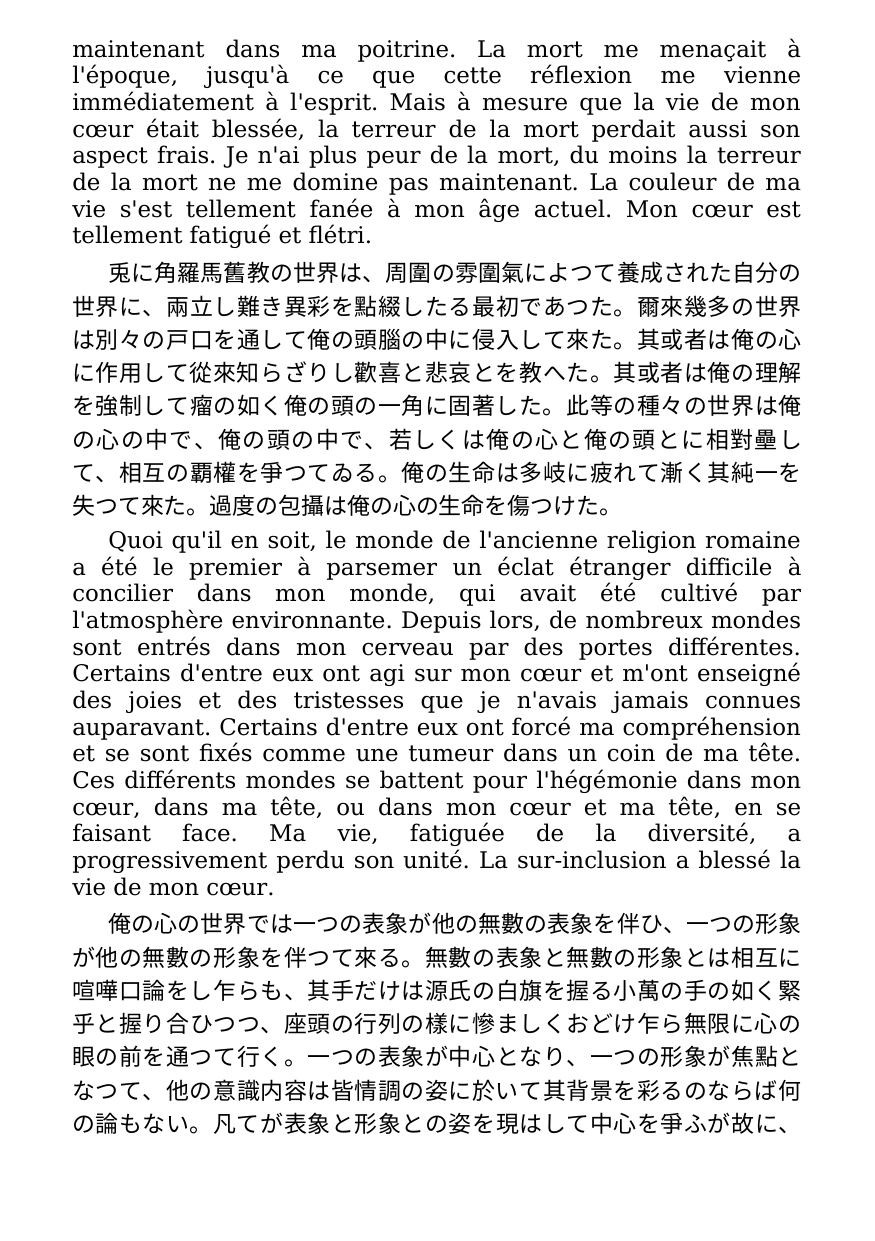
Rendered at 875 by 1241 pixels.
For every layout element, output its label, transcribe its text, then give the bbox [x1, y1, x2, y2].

text Quoi qu'il en soit, le monde de l'ancienne religion romaine a été le premier à parsemer un éclat étranger difficile à concilier dans mon monde, qui avait été cultivé par l'atmosphère environnante. Depuis lors, de nombreux mondes sont entrés dans mon cerveau par des portes différentes. Certains d'entre eux ont agi sur mon cœur et m'ont enseigné des joies et des tristesses que je n'avais jamais connues auparavant. Certains d'entre eux ont forcé ma compréhension et se sont fixés comme une tumeur dans un coin de ma tête. Ces différents mondes se battent pour l'hégémonie dans mon cœur, dans ma tête, ou dans mon cœur et ma tête, en se faisant face. Ma vie, fatiguée de la diversité, a progressivement perdu son unité. La sur-inclusion a blessé la vie de mon cœur. [72, 527, 802, 900]
text 兎に角羅馬舊教の世界は、周圍の雰圍氣によつて養成された自分の世界に、兩立し難き異彩を點綴したる最初であつた。爾來幾多の世界は別々の戸口を通して俺の頭腦の中に侵入して來た。其或者は俺の心に作用して從來知らざりし歡喜と悲哀とを教へた。其或者は俺の理解を強制して瘤の如く俺の頭の一角に固著した。此等の種々の世界は俺の心の中で、俺の頭の中で、若しくは俺の心と俺の頭とに相對壘して、相互の覇權を爭つてゐる。俺の生命は多岐に疲れて漸く其純一を失つて來た。過度の包攝は俺の心の生命を傷つけた。 [72, 255, 802, 521]
text 俺の心の世界では一つの表象が他の無數の表象を伴ひ、一つの形象が他の無數の形象を伴つて來る。無數の表象と無數の形象とは相互に喧嘩口論をし乍らも、其手だけは源氏の白旗を握る小萬の手の如く緊乎と握り合ひつつ、座頭の行列の樣に慘ましくおどけ乍ら無限に心の眼の前を通つて行く。一つの表象が中心となり、一つの形象が焦點となつて、他の意識内容は皆情調の姿に於いて其背景を彩るのならば何の論もない。凡てが表象と形象との姿を現はして中心を爭ふが故に、 [72, 906, 802, 1139]
text maintenant dans ma poitrine. La mort me menaçait à l'époque, jusqu'à ce que cette réflexion me vienne immédiatement à l'esprit. Mais à mesure que la vie de mon cœur était blessée, la terreur de la mort perdait aussi son aspect frais. Je n'ai plus peur de la mort, du moins la terreur de la mort ne me domine pas maintenant. La couleur de ma vie s'est tellement fanée à mon âge actuel. Mon cœur est tellement fatigué et flétri. [72, 36, 802, 249]
